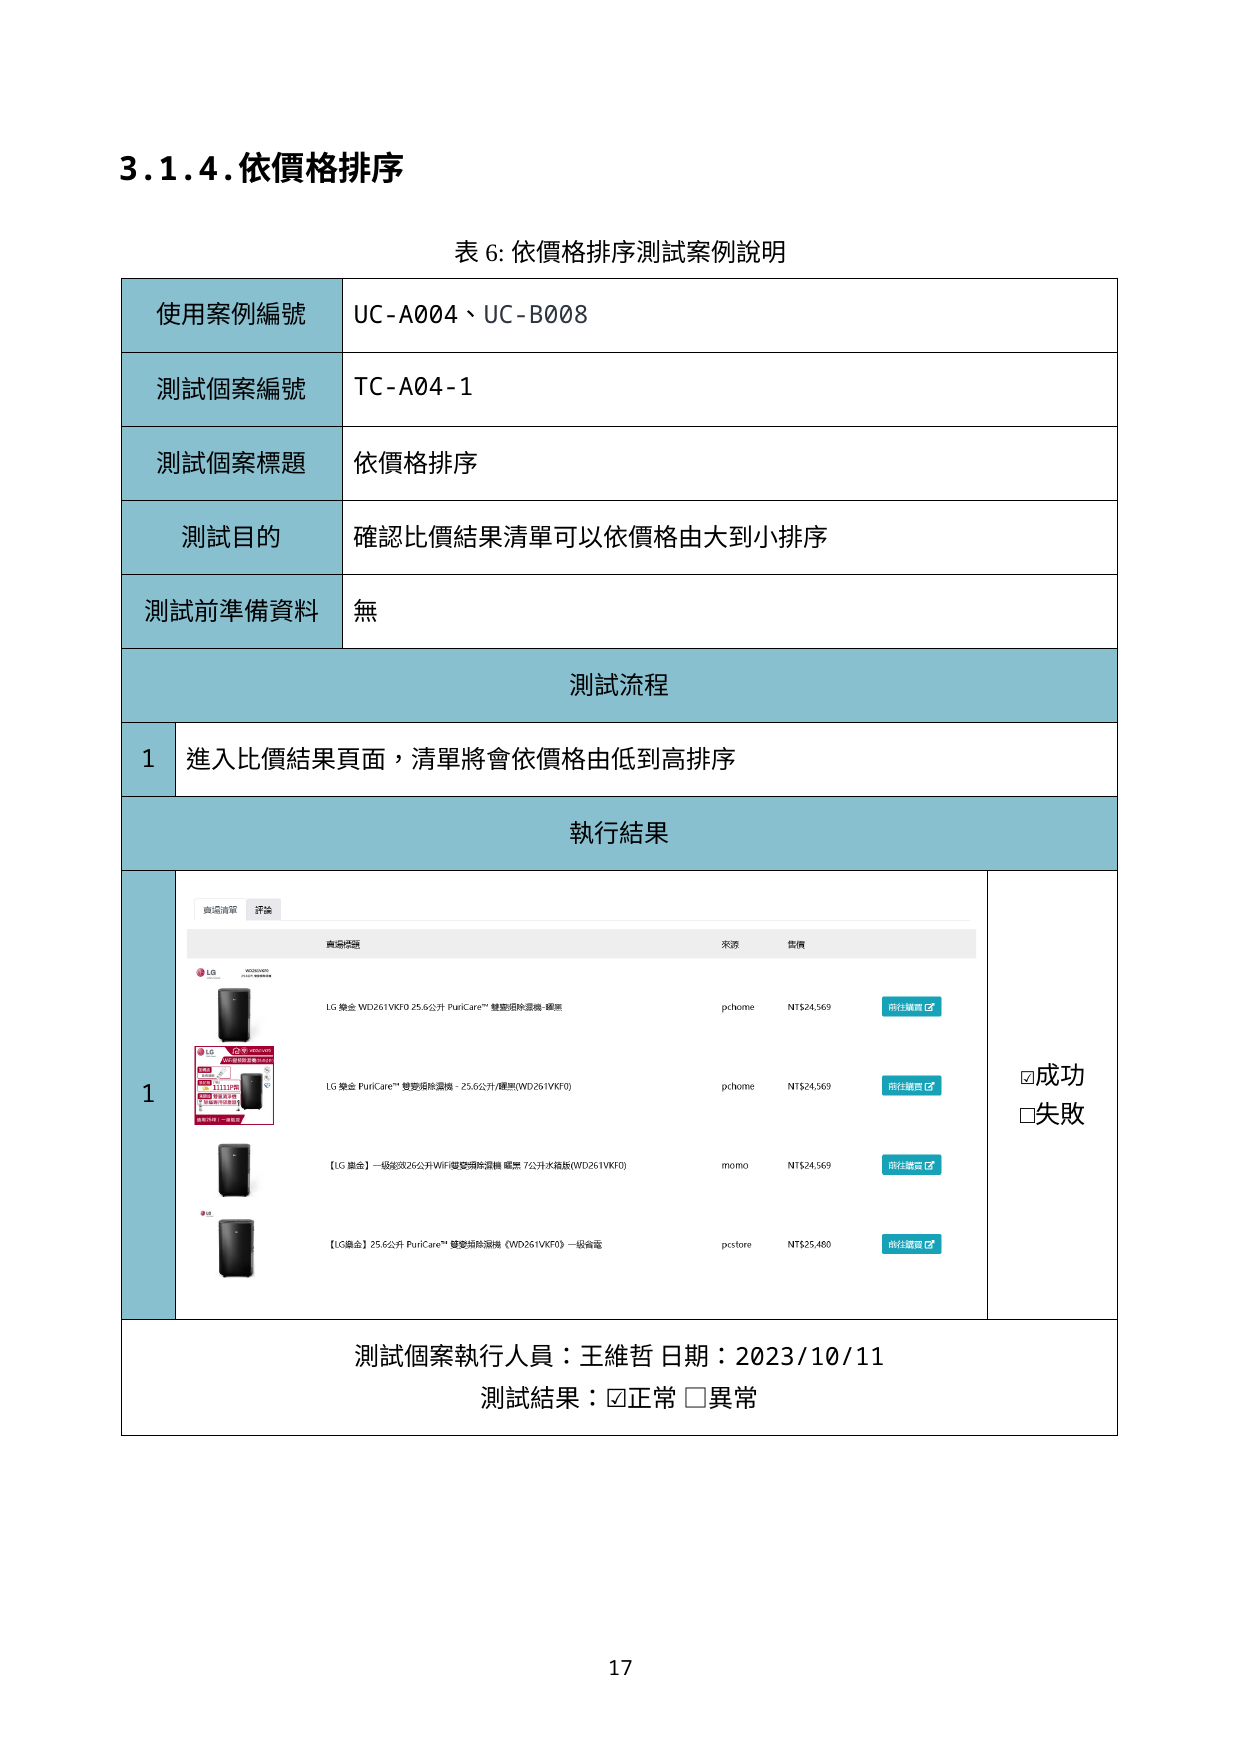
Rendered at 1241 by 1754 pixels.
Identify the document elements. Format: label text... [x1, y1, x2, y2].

subtitle 3.1.4.依價格排序 [118, 142, 1122, 190]
table_cell TC-A04-1 [343, 353, 1117, 426]
table_cell ☑成功 □失敗 [988, 871, 1117, 1319]
table_cell 測試個案執行人員：王維哲 日期：2023/10/11 測試結果：☑正常 □異常 [122, 1320, 1117, 1435]
table_cell 測試流程 [122, 649, 1117, 722]
table_header 使用案例編號 [122, 279, 342, 352]
table_cell 1 [122, 871, 175, 1319]
table_cell 測試個案編號 [122, 353, 342, 426]
table_cell 依價格排序 [343, 427, 1117, 500]
table_cell 測試前準備資料 [122, 575, 342, 648]
table_cell 1 [122, 723, 175, 796]
table_cell 測試個案標題 [122, 427, 342, 500]
table_cell 進入比價結果頁面，清單將會依價格由低到高排序 [176, 723, 1117, 796]
table_cell 執行結果 [122, 797, 1117, 870]
table_header UC-A004、UC-B008 [343, 279, 1117, 352]
table_cell 測試目的 [122, 501, 342, 574]
text 表 6: 依價格排序測試案例說明 [118, 233, 1122, 269]
table_cell 無 [343, 575, 1117, 648]
picture [186, 887, 977, 1299]
table_cell 確認比價結果清單可以依價格由大到小排序 [343, 501, 1117, 574]
table_cell [176, 871, 987, 1319]
